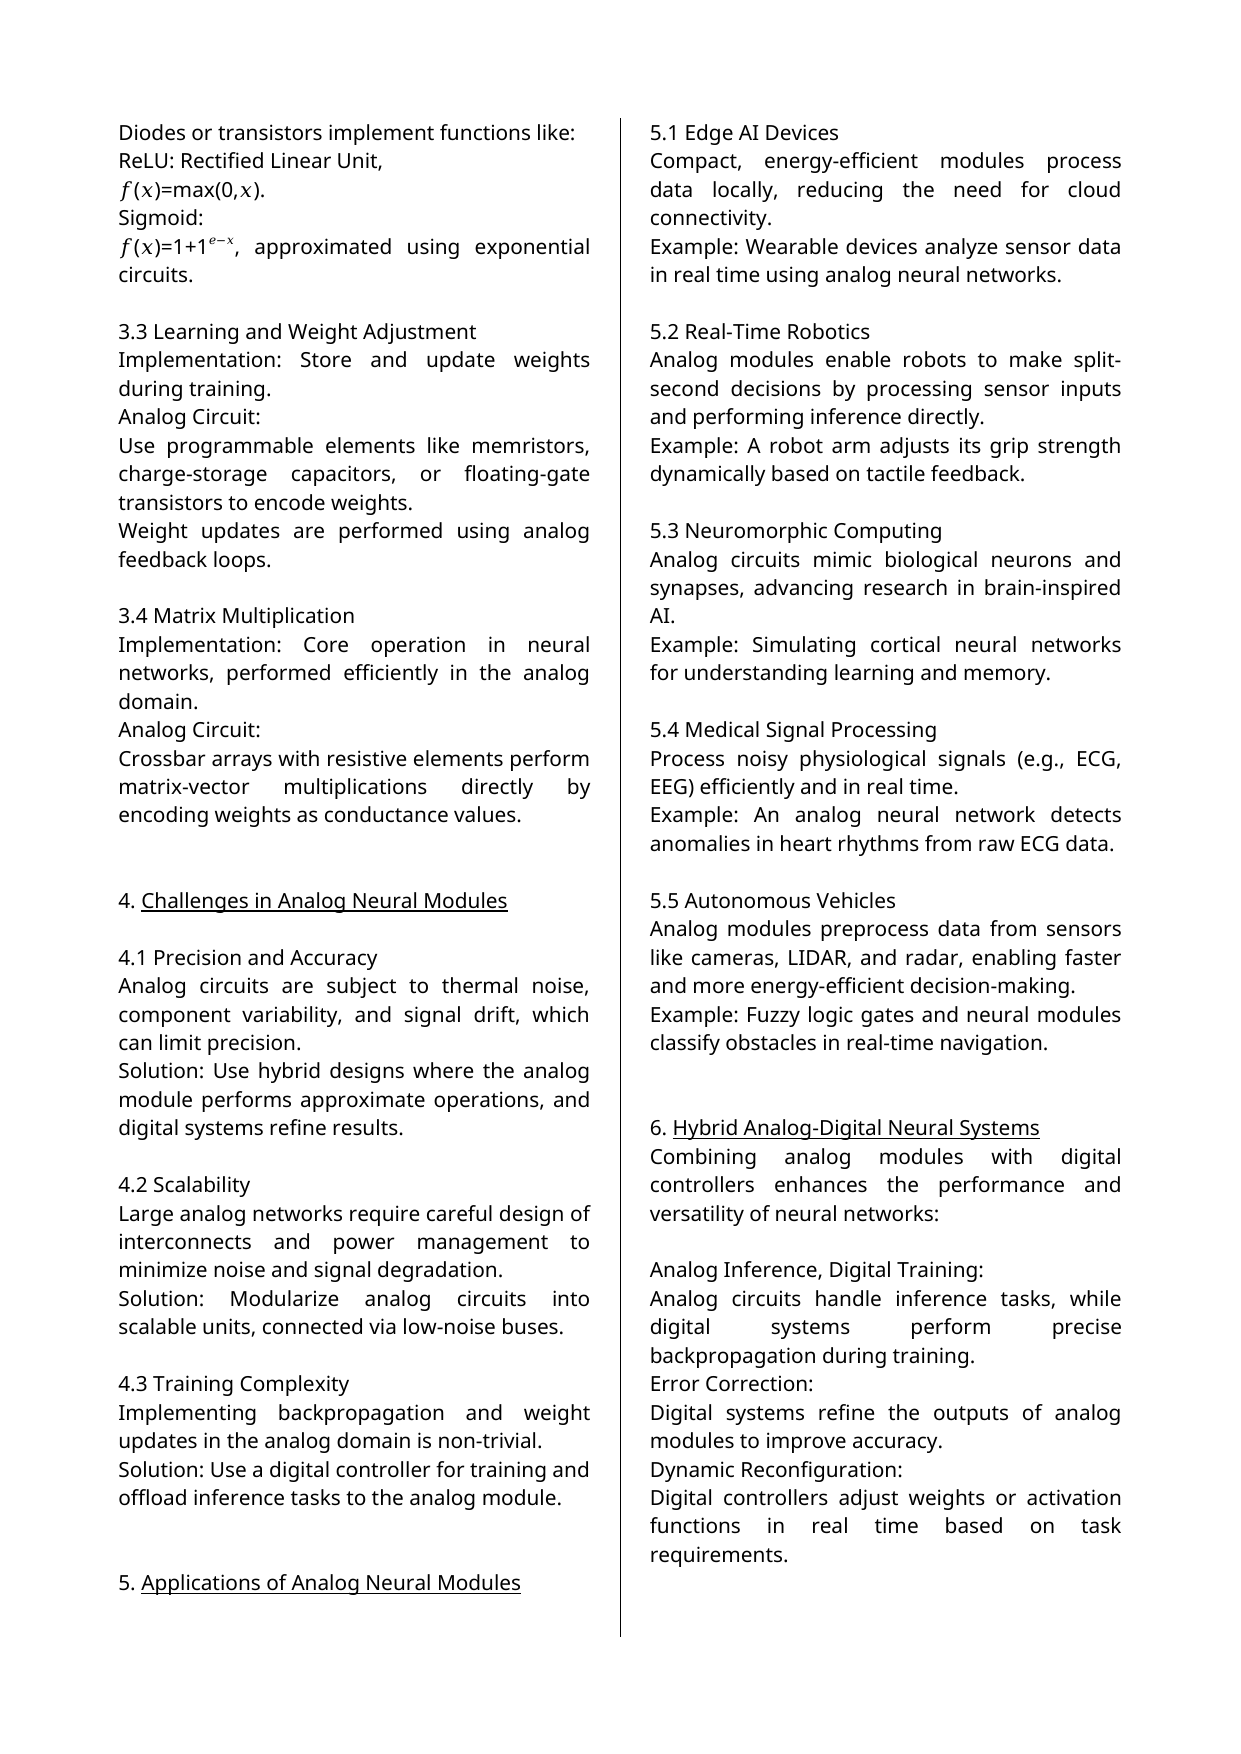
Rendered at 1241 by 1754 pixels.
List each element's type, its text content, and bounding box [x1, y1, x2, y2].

text 4.3 Training Complexity [118, 1369, 591, 1398]
text ReLU: Rectified Linear Unit, [118, 147, 591, 175]
text 5.1 Edge AI Devices [649, 118, 1122, 147]
text Digital controllers adjust weights or activation functions in real time based on task requirements. [649, 1483, 1122, 1568]
text 4.2 Scalability [118, 1170, 591, 1199]
text Large analog networks require careful design of interconnects and power management to minimize noise and signal degradation. [118, 1199, 591, 1284]
text 5.4 Medical Signal Processing [649, 715, 1122, 744]
text 6. Hybrid Analog-Digital Neural Systems [649, 1113, 1122, 1142]
text Crossbar arrays with resistive elements perform matrix-vector multiplications directly by encoding weights as conductance values. [118, 744, 591, 829]
text 3.4 Matrix Multiplication [118, 602, 591, 630]
text Example: Fuzzy logic gates and neural modules classify obstacles in real-time navigation. [649, 1000, 1122, 1057]
text Analog Circuit: [118, 715, 591, 744]
text Analog circuits mimic biological neurons and synapses, advancing research in brain-inspired AI. [649, 545, 1122, 630]
text 5.5 Autonomous Vehicles [649, 886, 1122, 914]
text Compact, energy-efficient modules process data locally, reducing the need for cloud connectivity. [649, 147, 1122, 232]
text Analog modules preprocess data from sensors like cameras, LIDAR, and radar, enabling faster and more energy-efficient decision-making. [649, 914, 1122, 1000]
text Digital systems refine the outputs of analog modules to improve accuracy. [649, 1398, 1122, 1455]
text Process noisy physiological signals (e.g., ECG, EEG) efficiently and in real time. [649, 744, 1122, 801]
text 5. Applications of Analog Neural Modules [118, 1568, 591, 1597]
text Implementing backpropagation and weight updates in the analog domain is non-trivial. [118, 1398, 591, 1455]
text Solution: Modularize analog circuits into scalable units, connected via low-noise buses. [118, 1284, 591, 1341]
text Sigmoid: [118, 203, 591, 232]
text Dynamic Reconfiguration: [649, 1455, 1122, 1483]
text Implementation: Store and update weights during training. [118, 346, 591, 402]
text Example: Wearable devices analyze sensor data in real time using analog neural networks. [649, 232, 1122, 289]
text Example: A robot arm adjusts its grip strength dynamically based on tactile feedback. [649, 431, 1122, 488]
text 𝑓(𝑥)=max⁡(0,𝑥). [118, 175, 591, 203]
text 4.1 Precision and Accuracy [118, 943, 591, 971]
text Diodes or transistors implement functions like: [118, 118, 591, 147]
text Solution: Use a digital controller for training and offload inference tasks to the analog module. [118, 1455, 591, 1512]
text Use programmable elements like memristors, charge-storage capacitors, or floating-gate transistors to encode weights. [118, 431, 591, 516]
text 5.2 Real-Time Robotics [649, 317, 1122, 346]
text Error Correction: [649, 1369, 1122, 1398]
text Example: An analog neural network detects anomalies in heart rhythms from raw ECG data. [649, 801, 1122, 857]
text 𝑓(𝑥)=1+1𝑒−𝑥, approximated using exponential circuits. [118, 232, 591, 289]
text Combining analog modules with digital controllers enhances the performance and versatility of neural networks: [649, 1142, 1122, 1227]
text Analog circuits are subject to thermal noise, component variability, and signal drift, which can limit precision. [118, 971, 591, 1057]
text 5.3 Neuromorphic Computing [649, 516, 1122, 545]
text Weight updates are performed using analog feedback loops. [118, 516, 591, 573]
text Analog modules enable robots to make split-second decisions by processing sensor inputs and performing inference directly. [649, 346, 1122, 431]
text Implementation: Core operation in neural networks, performed efficiently in the analog domain. [118, 630, 591, 715]
text 4. Challenges in Analog Neural Modules [118, 886, 591, 914]
text Analog circuits handle inference tasks, while digital systems perform precise backpropagation during training. [649, 1284, 1122, 1369]
text Example: Simulating cortical neural networks for understanding learning and memory. [649, 630, 1122, 687]
text Solution: Use hybrid designs where the analog module performs approximate operations, and digital systems refine results. [118, 1057, 591, 1142]
text 3.3 Learning and Weight Adjustment [118, 317, 591, 346]
text Analog Circuit: [118, 402, 591, 431]
text Analog Inference, Digital Training: [649, 1256, 1122, 1284]
